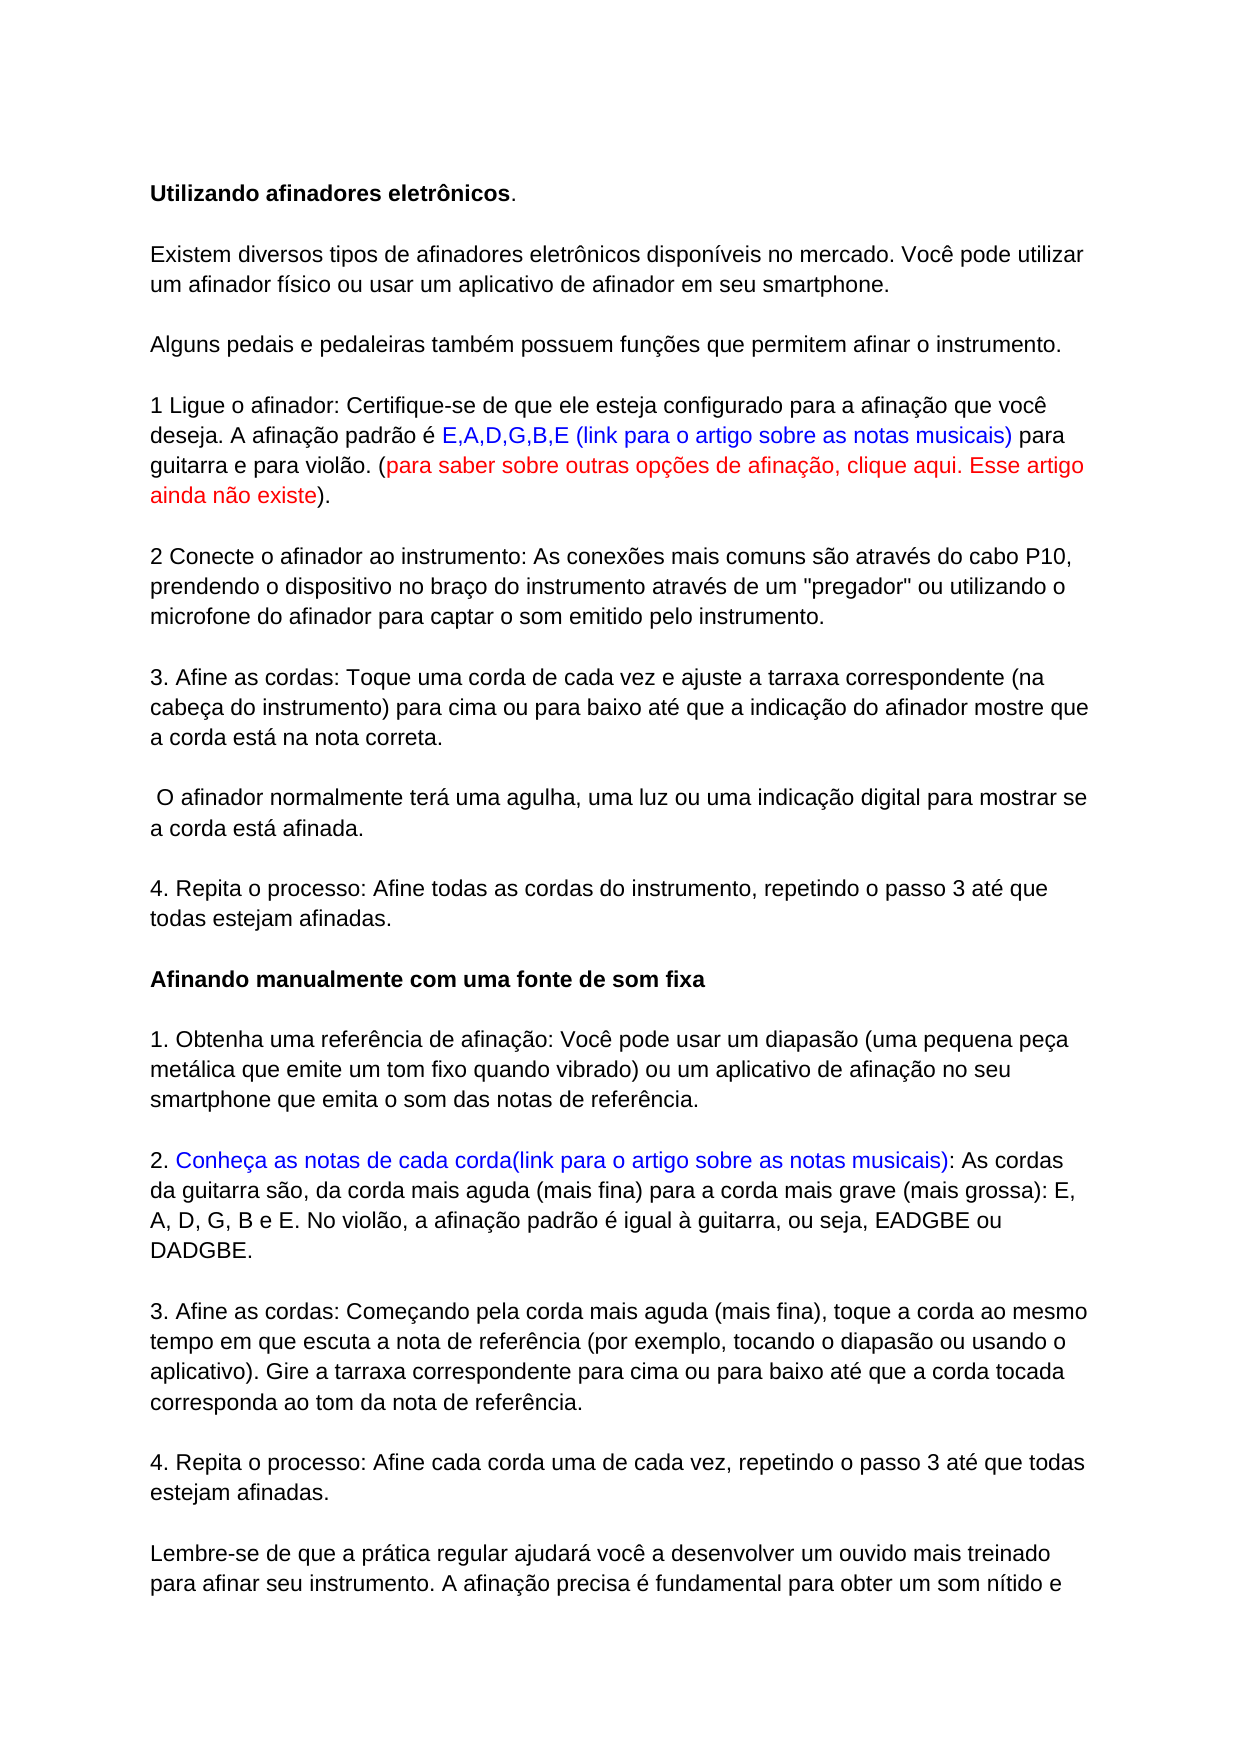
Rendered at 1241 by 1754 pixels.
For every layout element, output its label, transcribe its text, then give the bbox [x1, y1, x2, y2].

text 4. Repita o processo: Afine cada corda uma de cada vez, repetindo o passo 3 até que todas estejam afinadas. [150, 1449, 1090, 1506]
text 3. Afine as cordas: Toque uma corda de cada vez e ajuste a tarraxa correspondente (na cabeça do instrumento) para cima ou para baixo até que a indicação do afinador mostre que a corda está na nota correta. [150, 663, 1090, 750]
text 3. Afine as cordas: Começando pela corda mais aguda (mais fina), toque a corda ao mesmo tempo em que escuta a nota de referência (por exemplo, tocando o diapasão ou usando o aplicativo). Gire a tarraxa correspondente para cima ou para baixo até que a corda tocada corresponda ao tom da nota de referência. [150, 1298, 1090, 1415]
text O afinador normalmente terá uma agulha, uma luz ou uma indicação digital para mostrar se a corda está afinada. [150, 784, 1090, 841]
text Utilizando afinadores eletrônicos. [150, 180, 1090, 207]
text 2 Conecte o afinador ao instrumento: As conexões mais comuns são através do cabo P10, prendendo o dispositivo no braço do instrumento através de um "pregador" ou utilizando o microfone do afinador para captar o som emitido pelo instrumento. [150, 543, 1090, 629]
text 4. Repita o processo: Afine todas as cordas do instrumento, repetindo o passo 3 até que todas estejam afinadas. [150, 875, 1090, 932]
text 1. Obtenha uma referência de afinação: Você pode usar um diapasão (uma pequena peça metálica que emite um tom fixo quando vibrado) ou um aplicativo de afinação no seu smartphone que emita o som das notas de referência. [150, 1026, 1090, 1113]
text 2. Conheça as notas de cada corda(link para o artigo sobre as notas musicais): As cordas da guitarra são, da corda mais aguda (mais fina) para a corda mais grave (mais grossa): E, A, D, G, B e E. No violão, a afinação padrão é igual à guitarra, ou seja, EADGBE ou DADGBE. [150, 1147, 1090, 1264]
text Afinando manualmente com uma fonte de som fixa [150, 966, 1090, 992]
text Existem diversos tipos de afinadores eletrônicos disponíveis no mercado. Você pode utilizar um afinador físico ou usar um aplicativo de afinador em seu smartphone. [150, 241, 1090, 297]
text Lembre-se de que a prática regular ajudará você a desenvolver um ouvido mais treinado para afinar seu instrumento. A afinação precisa é fundamental para obter um som nítido e [150, 1539, 1090, 1596]
text Alguns pedais e pedaleiras também possuem funções que permitem afinar o instrumento. [150, 331, 1090, 358]
text 1 Ligue o afinador: Certifique-se de que ele esteja configurado para a afinação que você deseja. A afinação padrão é E,A,D,G,B,E (link para o artigo sobre as notas musicais) para guitarra e para violão. (para saber sobre outras opções de afinação, clique aqui. Esse artigo ainda não existe). [150, 392, 1090, 509]
